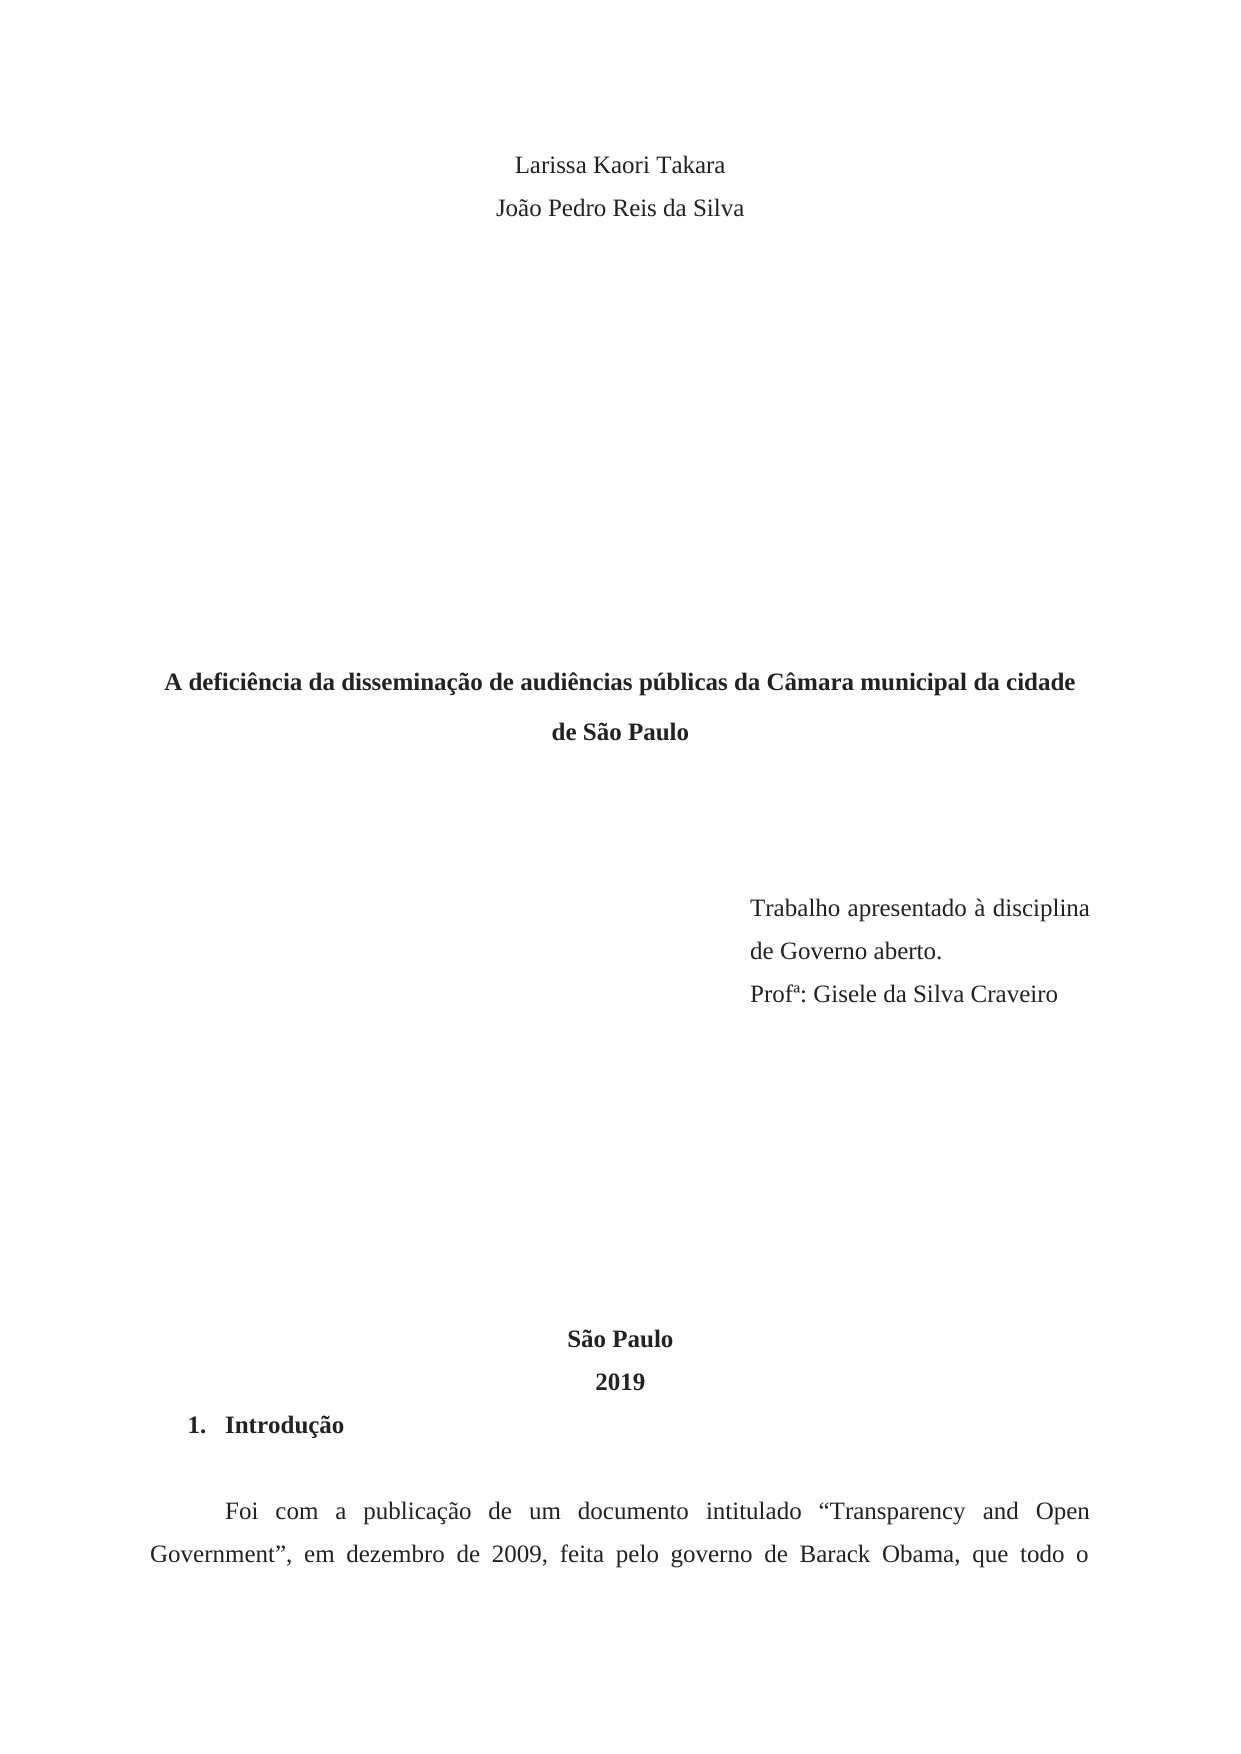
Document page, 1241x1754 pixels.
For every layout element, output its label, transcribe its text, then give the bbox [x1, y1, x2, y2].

text 2019 [150, 1367, 1090, 1396]
list Introdução [187, 1410, 1090, 1439]
text Foi com a publicação de um documento intitulado “Transparency and Open Government”, em dezembro de 2009, feita pelo governo de Barack Obama, que todo o [150, 1496, 1090, 1568]
text Trabalho apresentado à disciplina de Governo aberto. [750, 893, 1090, 964]
text São Paulo [150, 1324, 1090, 1353]
text Larissa Kaori Takara [150, 150, 1090, 179]
text João Pedro Reis da Silva [150, 193, 1090, 222]
text A deficiência da disseminação de audiências públicas da Câmara municipal da cidade de São Paulo [150, 667, 1090, 747]
text Profª: Gisele da Silva Craveiro [750, 979, 1090, 1008]
